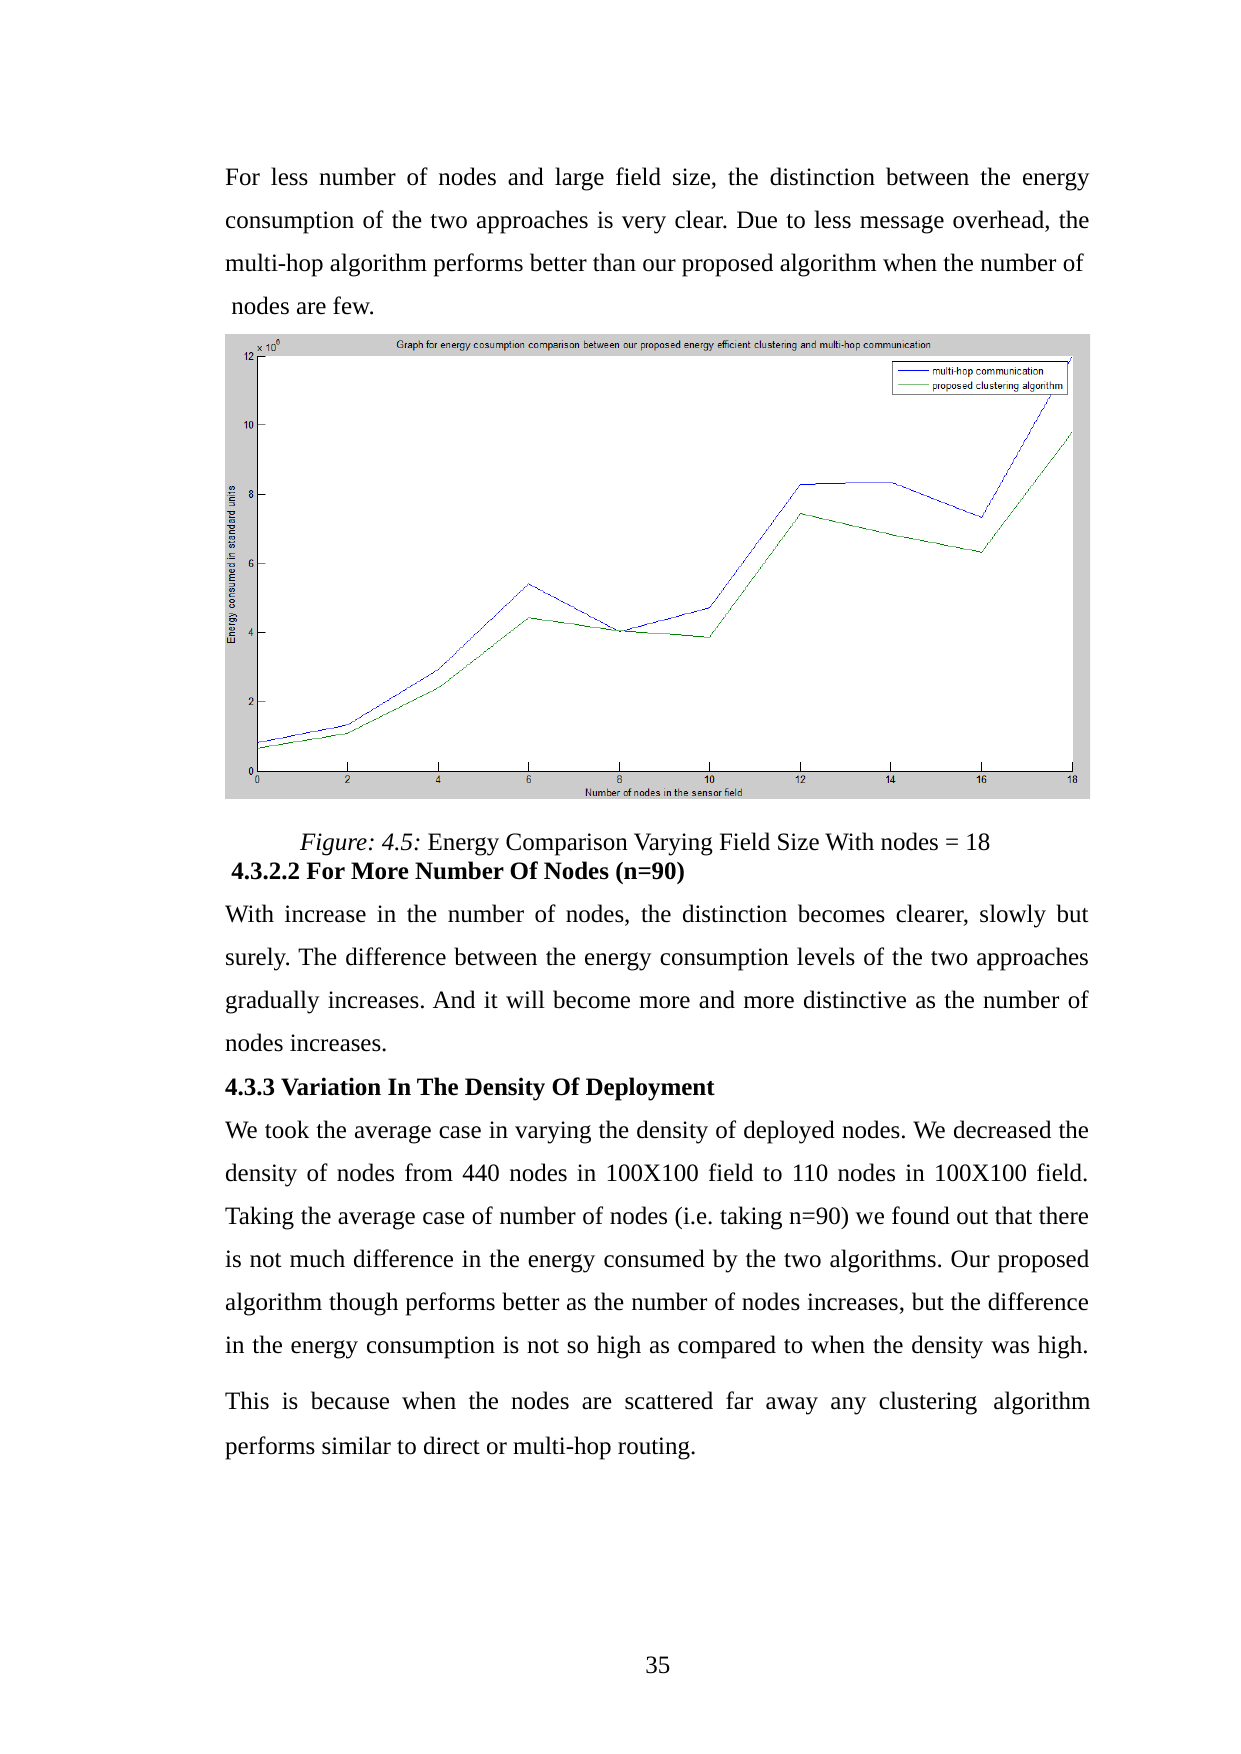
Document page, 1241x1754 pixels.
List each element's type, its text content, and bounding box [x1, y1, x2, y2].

text With increase in the number of nodes, the distinction becomes clearer, slowly but surely. The difference between the energy consumption levels of the two approaches gradually increases. And it will become more and more distinctive as the number of nodes increases. [225, 899, 1090, 1057]
text For less number of nodes and large field size, the distinction between the energy consumption of the two approaches is very clear. Due to less message overhead, the multi-hop algorithm performs better than our proposed algorithm when the number of [225, 162, 1090, 277]
picture [225, 334, 1091, 799]
text Figure: 4.5: Energy Comparison Varying Field Size With nodes = 18 [225, 827, 1090, 856]
text We took the average case in varying the density of deployed nodes. We decreased the density of nodes from 440 nodes in 100X100 field to 110 nodes in 100X100 field. Taking the average case of number of nodes (i.e. taking n=90) we found out that there is not much difference in the energy consumed by the two algorithms. Our proposed algorithm though performs better as the number of nodes increases, but the difference in the energy consumption is not so high as compared to when the density was high. This is because when the nodes are scattered far away any clustering algorithm performs similar to direct or multi-hop routing. [225, 1115, 1090, 1460]
text 4.3.2.2 For More Number Of Nodes (n=90) [225, 856, 1090, 885]
text 4.3.3 Variation In The Density Of Deployment [225, 1072, 1090, 1100]
text nodes are few. [225, 291, 1090, 320]
